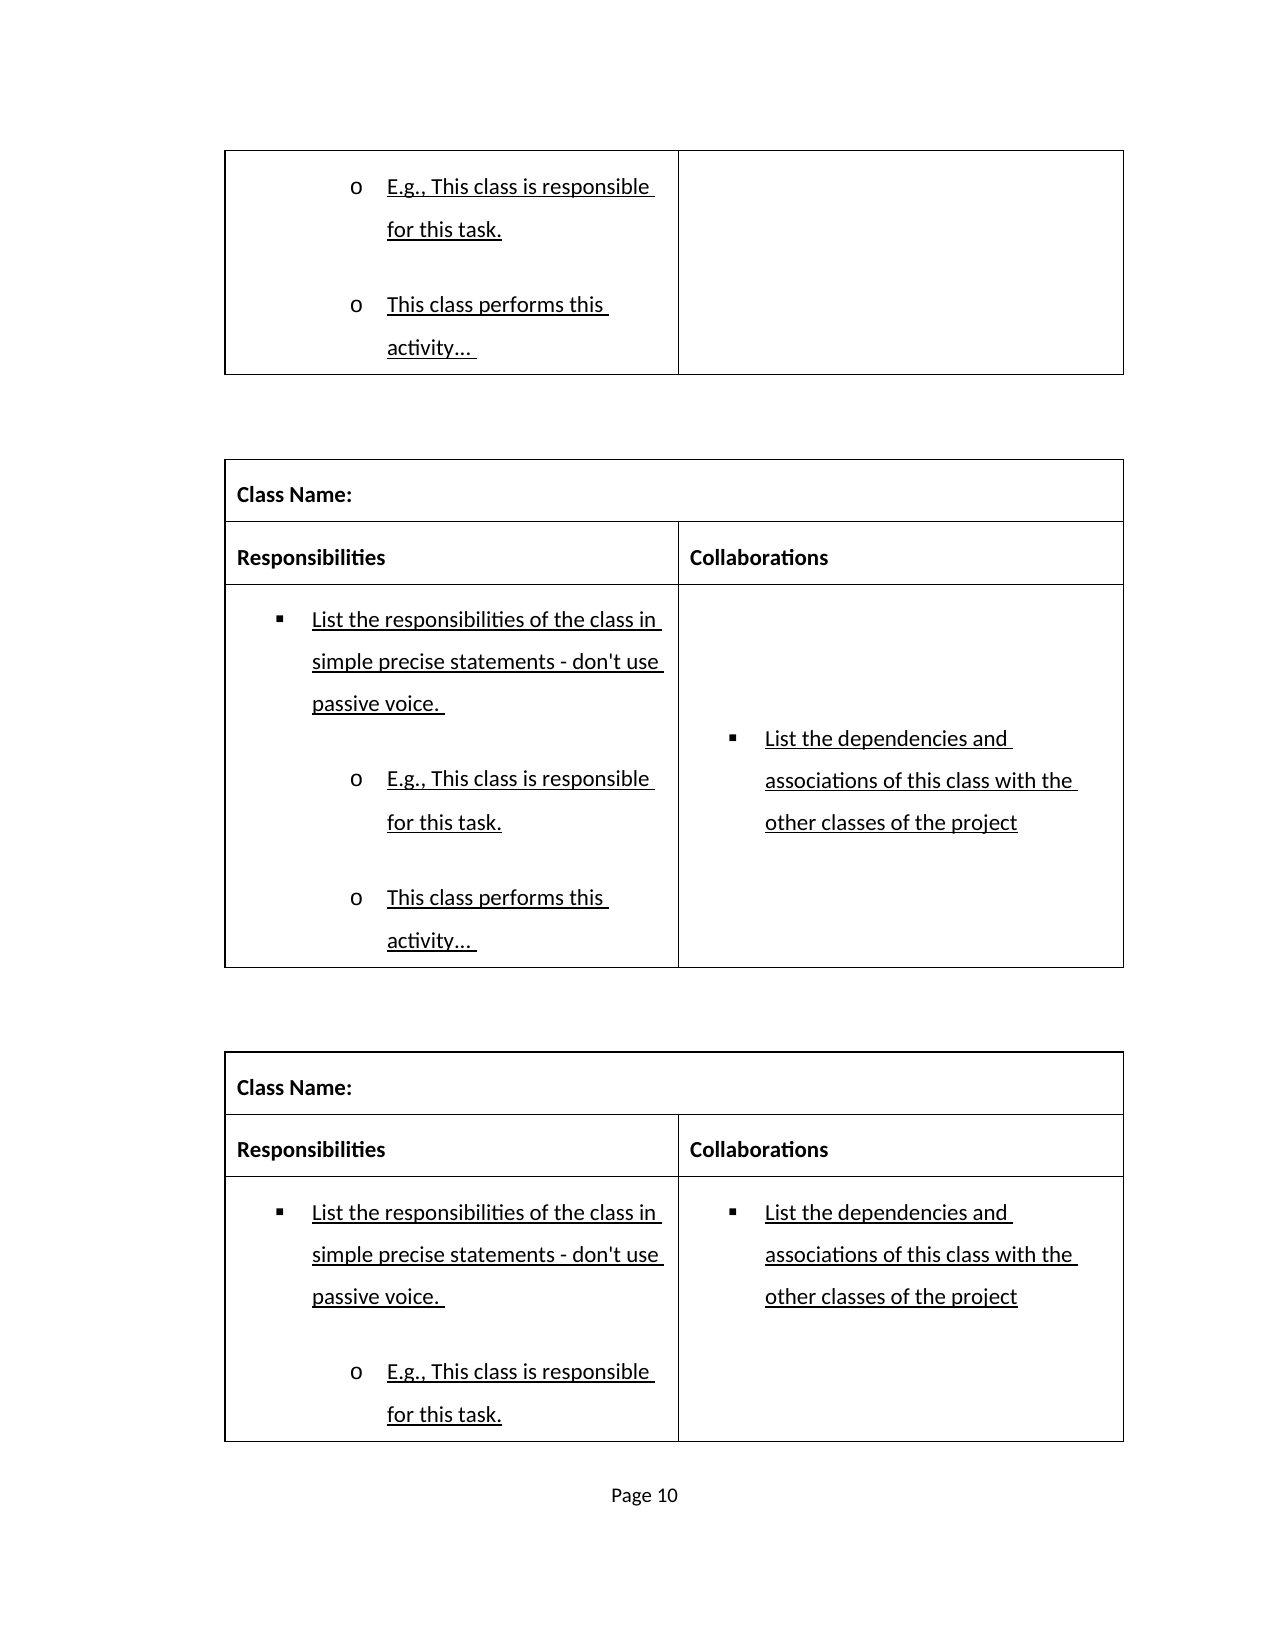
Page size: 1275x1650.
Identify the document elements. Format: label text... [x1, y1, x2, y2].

table_header Class Name: [226, 460, 1123, 521]
table_cell Responsibilities [226, 522, 678, 583]
table_cell List the responsibilities of the class in simple precise statements - don't use passive voice. E.g., This class is responsible for this task. This class performs this activity... [226, 1177, 678, 1441]
table_cell List the responsibilities of the class in simple precise statements - don't use passive voice. E.g., This class is responsible for this task. This class performs this activity... [226, 585, 678, 967]
table_cell List the dependencies and associations of this class with the other classes of the project [679, 585, 1123, 967]
table_cell Collaborations [679, 522, 1123, 583]
table_cell List the dependencies and associations of this class with the other classes of the project [679, 1177, 1123, 1441]
table_header Class Name: [226, 1053, 1123, 1114]
table_cell Responsibilities [226, 1115, 678, 1176]
table_cell List the responsibilities of the class in simple precise statements - don't use passive voice. E.g., This class is responsible for this task. This class performs this activity... [226, 151, 678, 374]
table_cell [679, 151, 1123, 374]
table_cell Collaborations [679, 1115, 1123, 1176]
